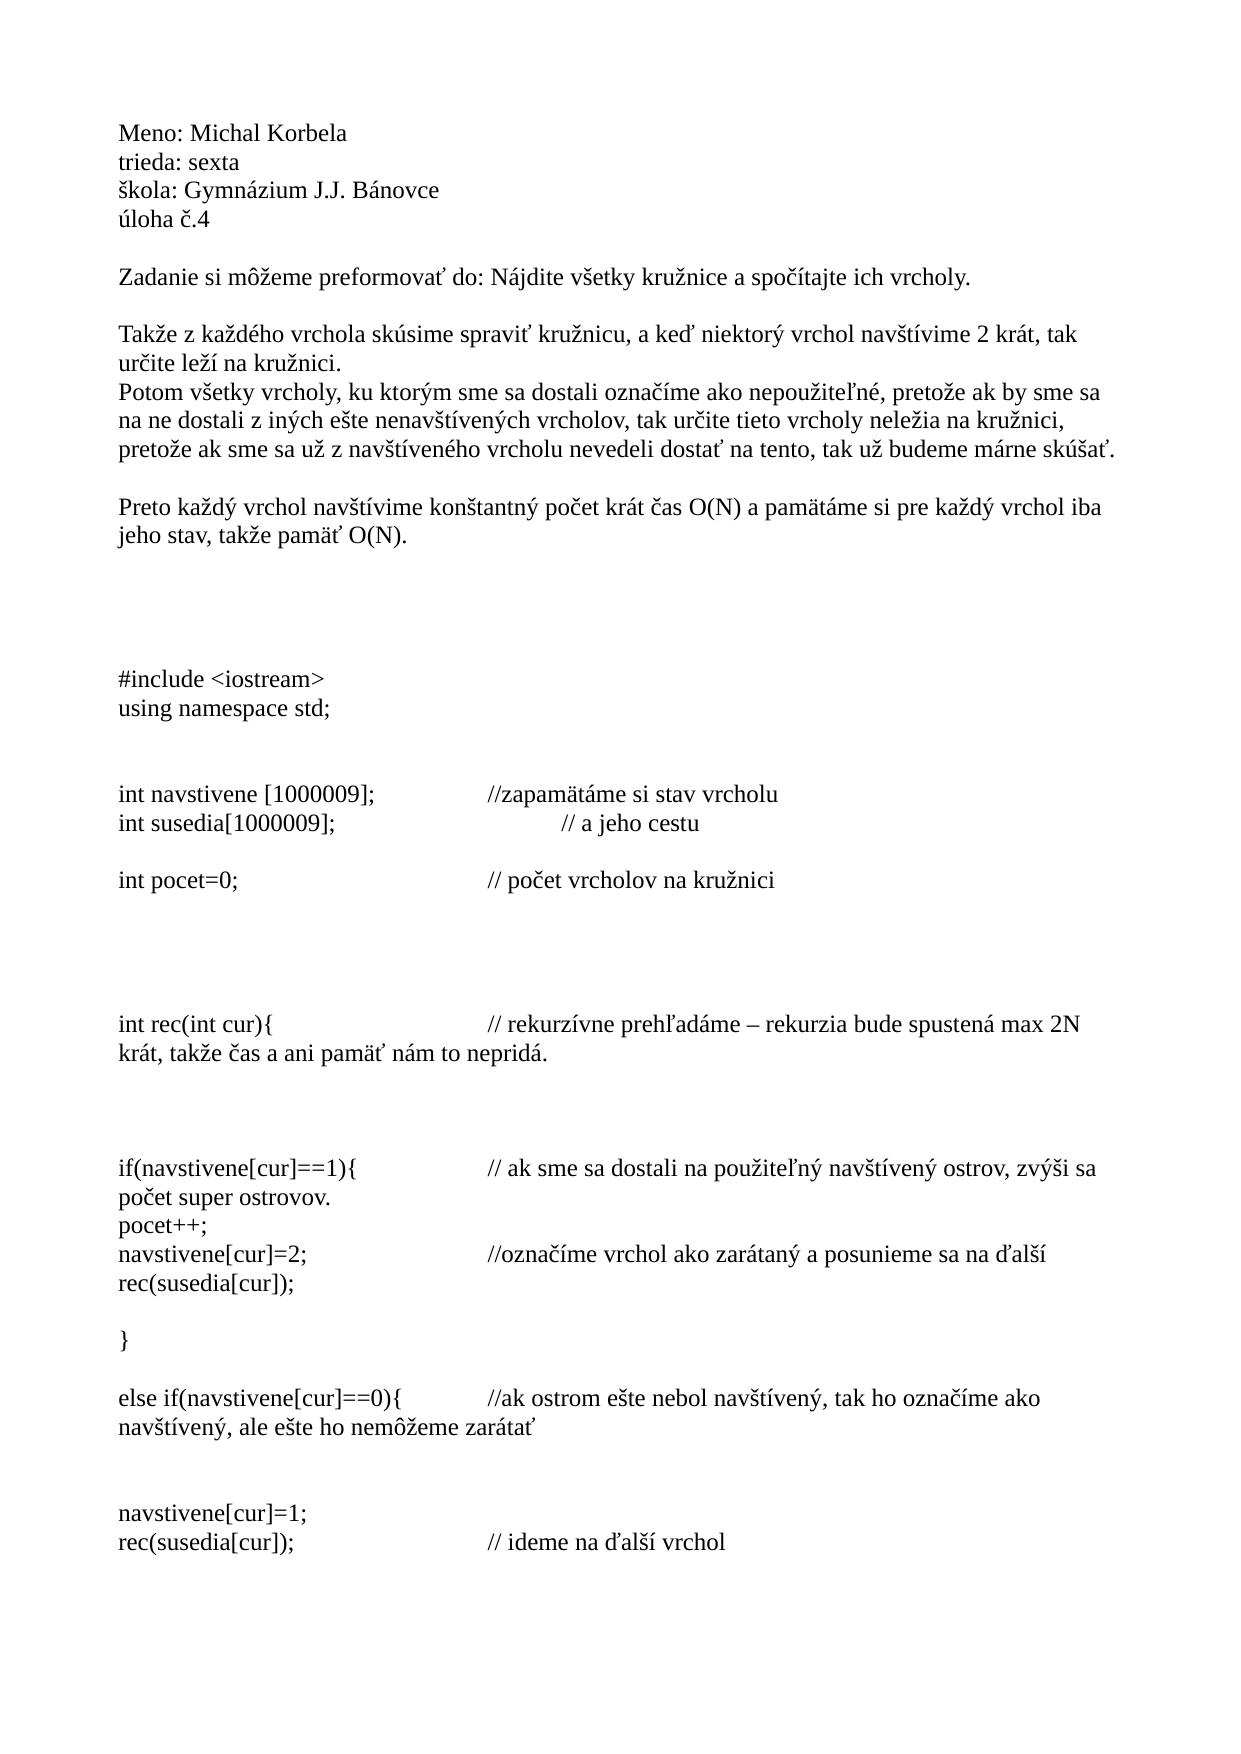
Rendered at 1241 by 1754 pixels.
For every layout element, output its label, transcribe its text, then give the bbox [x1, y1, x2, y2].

text Potom všetky vrcholy, ku ktorým sme sa dostali označíme ako nepoužiteľné, pretože ak by sme sa na ne dostali z iných ešte nenavštívených vrcholov, tak určite tieto vrcholy neležia na kružnici, pretože ak sme sa už z navštíveného vrcholu nevedeli dostať na tento, tak už budeme márne skúšať. [118, 377, 1122, 463]
text navstivene[cur]=2; //označíme vrchol ako zarátaný a posunieme sa na ďalší [118, 1239, 1122, 1268]
text if(navstivene[cur]==1){ // ak sme sa dostali na použiteľný navštívený ostrov, zvýši sa počet super ostrovov. [118, 1153, 1122, 1211]
text rec(susedia[cur]); // ideme na ďalší vrchol [118, 1527, 1122, 1556]
text int pocet=0; // počet vrcholov na kružnici [118, 866, 1122, 894]
text Zadanie si môžeme preformovať do: Nájdite všetky kružnice a spočítajte ich vrcholy. [118, 262, 1122, 291]
text else if(navstivene[cur]==0){ //ak ostrom ešte nebol navštívený, tak ho označíme ako navštívený, ale ešte ho nemôžeme zarátať [118, 1383, 1122, 1441]
text int susedia[1000009]; // a jeho cestu [118, 808, 1122, 837]
text int navstivene [1000009]; //zapamätáme si stav vrcholu [118, 779, 1122, 808]
text rec(susedia[cur]); [118, 1268, 1122, 1297]
text Meno: Michal Korbela [118, 118, 1122, 147]
text int rec(int cur){ // rekurzívne prehľadáme – rekurzia bude spustená max 2N krát, takže čas a ani pamäť nám to nepridá. [118, 1009, 1122, 1067]
text navstivene[cur]=1; [118, 1498, 1122, 1527]
text } [118, 1326, 1122, 1354]
text trieda: sexta [118, 147, 1122, 176]
text Takže z každého vrchola skúsime spraviť kružnicu, a keď niektorý vrchol navštívime 2 krát, tak určite leží na kružnici. [118, 319, 1122, 377]
text using namespace std; [118, 693, 1122, 722]
text pocet++; [118, 1211, 1122, 1239]
text škola: Gymnázium J.J. Bánovce [118, 176, 1122, 204]
text #include <iostream> [118, 664, 1122, 693]
text Preto každý vrchol navštívime konštantný počet krát čas O(N) a pamätáme si pre každý vrchol iba jeho stav, takže pamäť O(N). [118, 492, 1122, 549]
text úloha č.4 [118, 204, 1122, 233]
